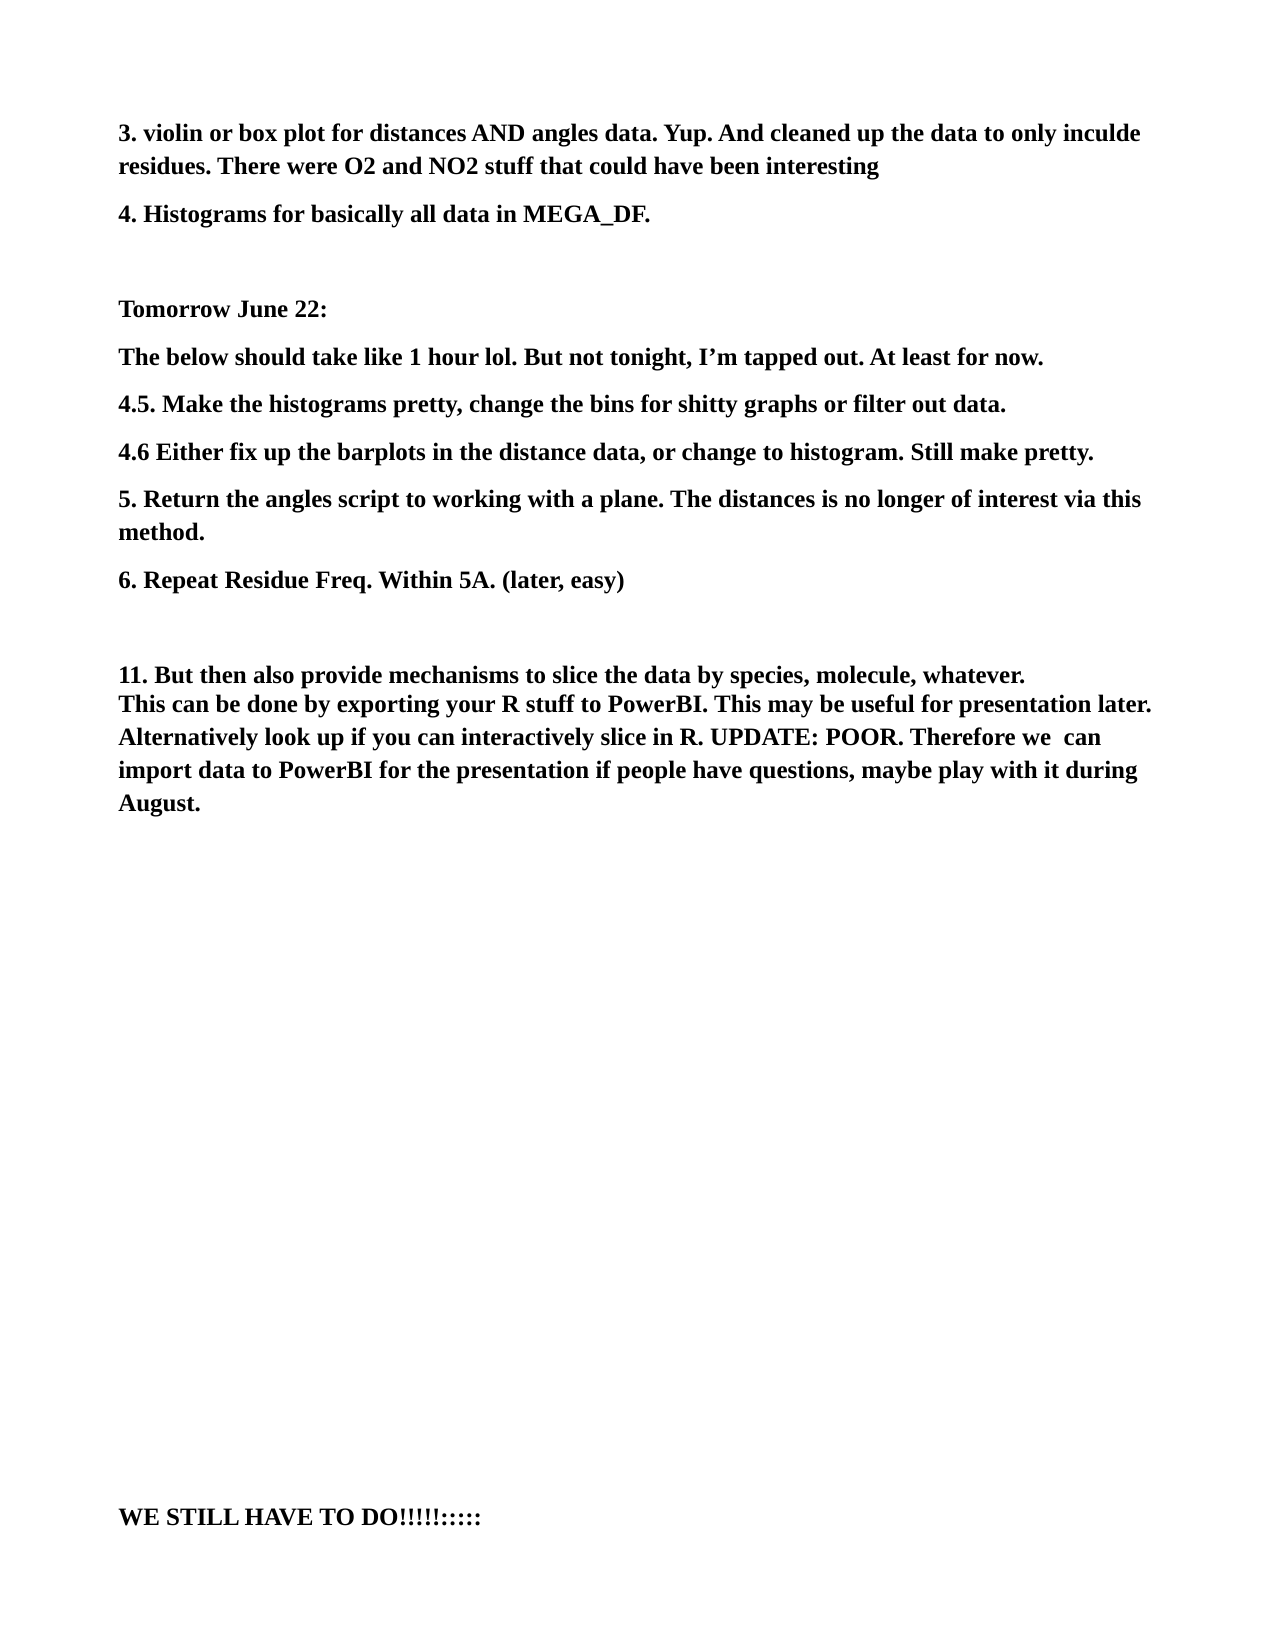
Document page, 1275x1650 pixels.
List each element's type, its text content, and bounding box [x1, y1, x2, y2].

text 4.6 Either fix up the barplots in the distance data, or change to histogram. Still make pretty. [118, 437, 1157, 466]
text 4. Histograms for basically all data in MEGA_DF. [118, 199, 1157, 227]
text 11. But then also provide mechanisms to slice the data by species, molecule, whatever. [118, 660, 1157, 689]
text 5. Return the angles script to working with a plane. The distances is no longer of interest via this method. [118, 484, 1157, 546]
text The below should take like 1 hour lol. But not tonight, I’m tapped out. At least for now. [118, 342, 1157, 370]
text 6. Repeat Residue Freq. Within 5A. (later, easy) [118, 565, 1157, 594]
text This can be done by exporting your R stuff to PowerBI. This may be useful for presentation later. Alternatively look up if you can interactively slice in R. UPDATE: POOR. Therefore we can import data to PowerBI for the presentation if people have questions, maybe play with it during August. [118, 689, 1157, 817]
text WE STILL HAVE TO DO!!!!!::::: [118, 1502, 1157, 1531]
text Tomorrow June 22: [118, 294, 1157, 323]
text 4.5. Make the histograms pretty, change the bins for shitty graphs or filter out data. [118, 389, 1157, 418]
text 3. violin or box plot for distances AND angles data. Yup. And cleaned up the data to only inculde residues. There were O2 and NO2 stuff that could have been interesting [118, 118, 1157, 180]
